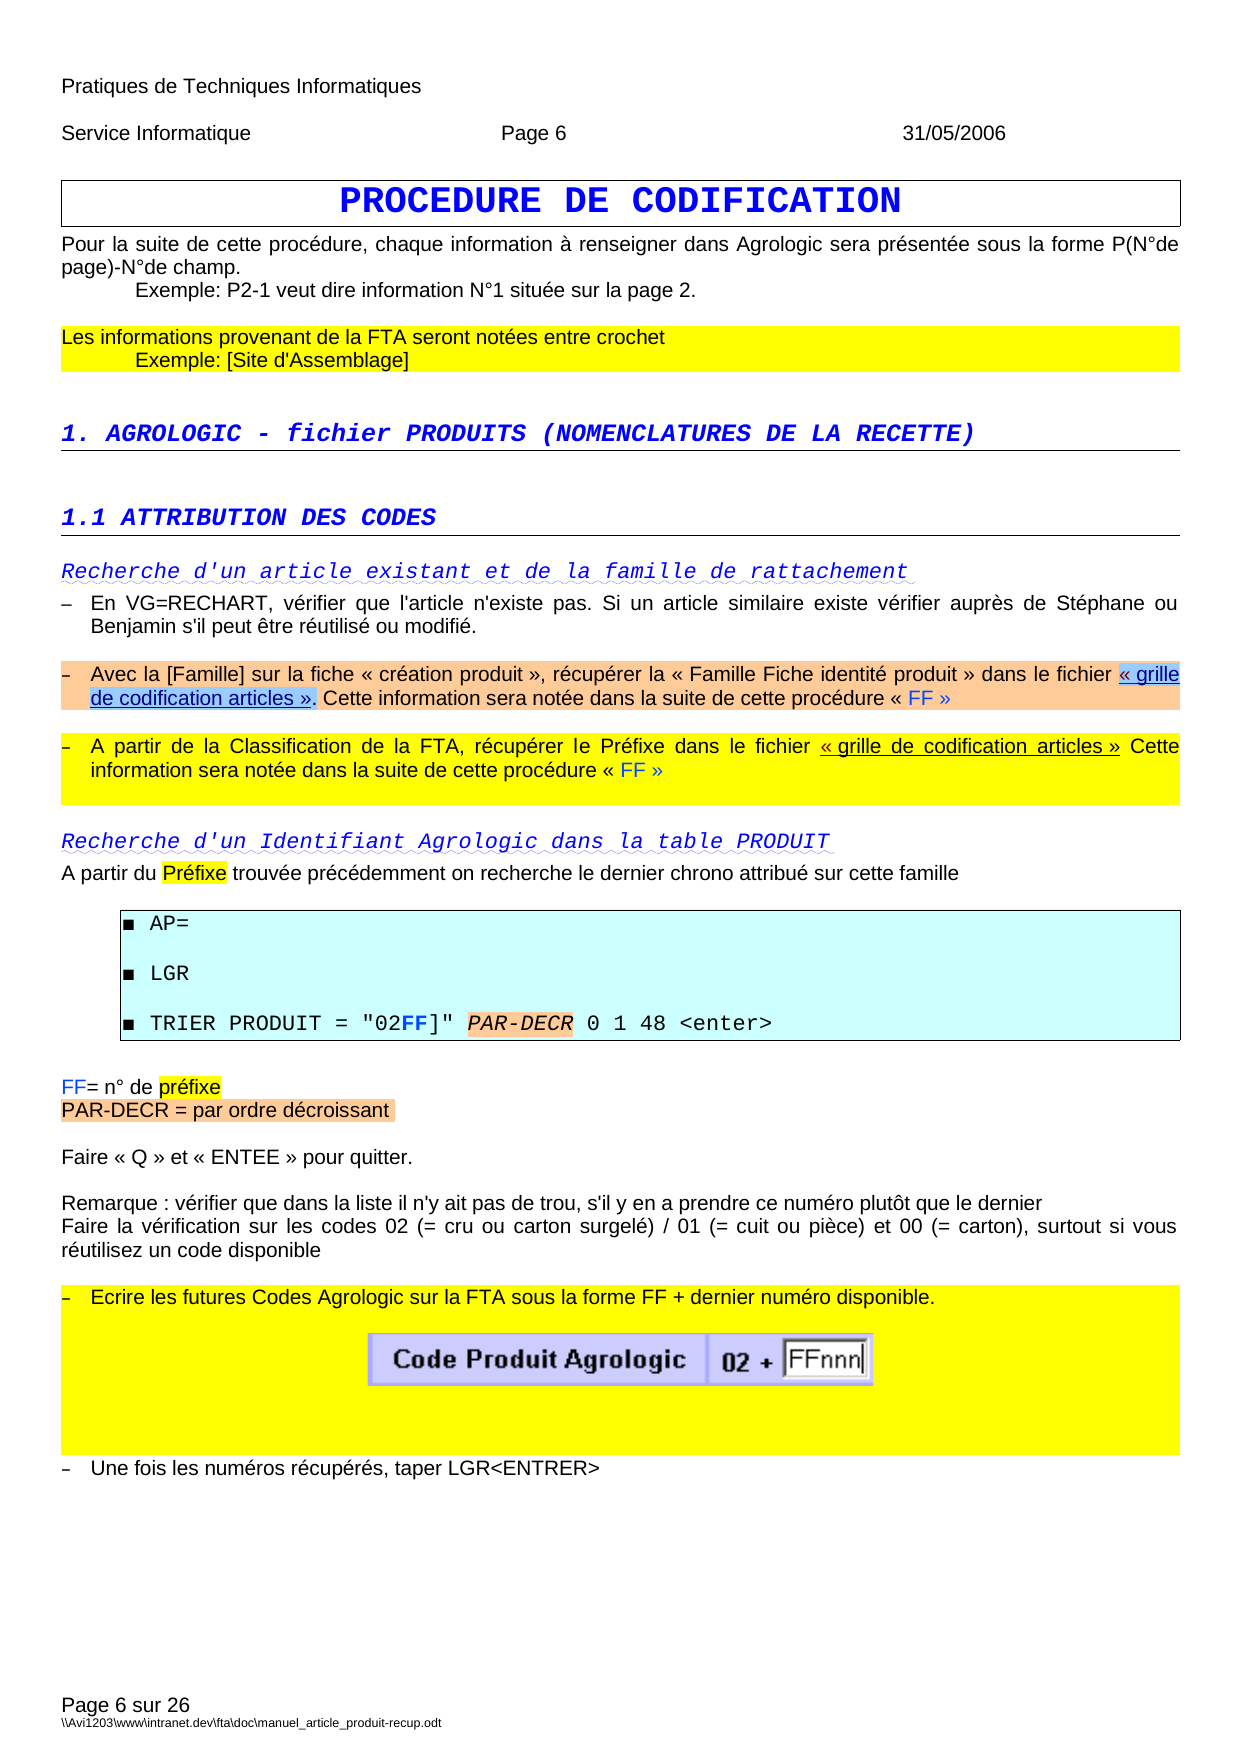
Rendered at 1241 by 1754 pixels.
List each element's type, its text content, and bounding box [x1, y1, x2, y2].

text Exemple: [Site d'Assemblage] [61, 349, 1180, 372]
subtitle PROCEDURE DE CODIFICATION [62, 181, 1180, 226]
text Pour la suite de cette procédure, chaque information à renseigner dans Agrologic sera présentée sous la forme P(N°de page)-N°de champ. [61, 233, 1180, 279]
text Remarque : vérifier que dans la liste il n'y ait pas de trou, s'il y en a prendre ce numéro plutôt que le dernier [61, 1192, 1180, 1215]
text FF= n° de préfixe [61, 1076, 1180, 1099]
text Faire « Q » et « ENTEE » pour quitter. [61, 1145, 1180, 1168]
text Exemple: P2-1 veut dire information N°1 située sur la page 2. [61, 279, 1180, 302]
list A partir de la Classification de la FTA, récupérer le Préfixe dans le fichier « grille de codification articles » Cette information sera notée dans la suite de cette procédure « FF » [61, 733, 1180, 782]
text PAR-DECR = par ordre décroissant [61, 1099, 1180, 1122]
list Une fois les numéros récupérés, taper LGR<ENTRER> [61, 1455, 1180, 1480]
list En VG=RECHART, vérifier que l'article n'existe pas. Si un article similaire existe vérifier auprès de Stéphane ou Benjamin s'il peut être réutilisé ou modifié. [61, 592, 1180, 638]
text Les informations provenant de la FTA seront notées entre crochet [61, 326, 1180, 349]
text Faire la vérification sur les codes 02 (= cru ou carton surgelé) / 01 (= cuit ou pièce) et 00 (= carton), surtout si vous réutilisez un code disponible [61, 1215, 1180, 1261]
subtitle Recherche d'un article existant et de la famille de rattachement [61, 561, 1180, 585]
list Ecrire les futures Codes Agrologic sur la FTA sous la forme FF + dernier numéro disponible. [61, 1285, 1180, 1310]
list AP= [121, 911, 1180, 937]
list Avec la [Famille] sur la fiche « création produit », récupérer la « Famille Fiche identité produit » dans le fichier « grille de codification articles ». Cette information sera notée dans la suite de cette procédure « FF » [61, 661, 1180, 710]
subtitle 1. AGROLOGIC - fichier PRODUITS (NOMENCLATURES DE LA RECETTE) [61, 420, 1180, 450]
text A partir du Préfixe trouvée précédemment on recherche le dernier chrono attribué sur cette famille [61, 861, 1180, 884]
subtitle 1.1 ATTRIBUTION DES CODES [61, 505, 1180, 535]
list TRIER PRODUIT = "02FF]" PAR-DECR 0 1 48 <enter> [121, 1009, 1180, 1040]
subtitle Recherche d'un Identifiant Agrologic dans la table PRODUIT [61, 830, 1180, 855]
list LGR [121, 959, 1180, 987]
